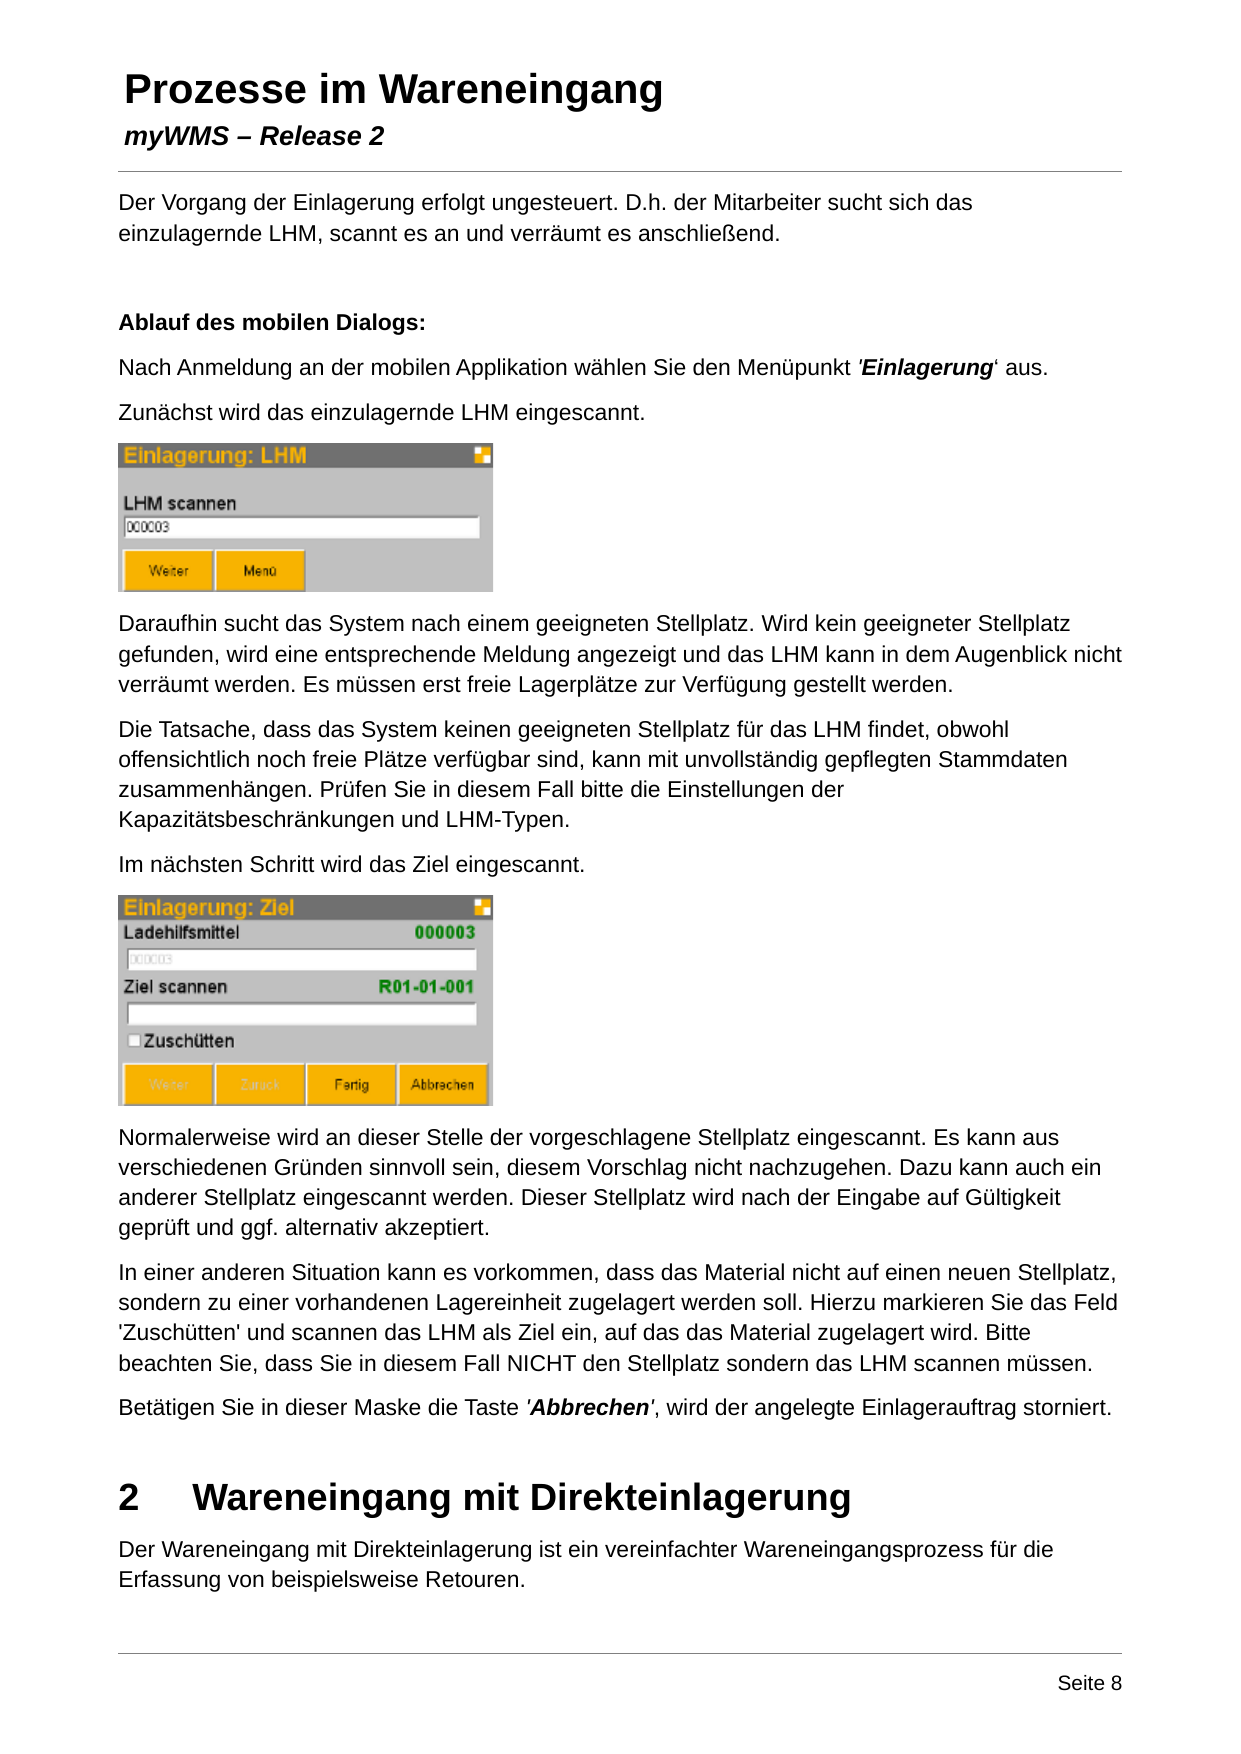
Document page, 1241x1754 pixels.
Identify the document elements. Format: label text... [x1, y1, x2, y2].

subtitle Wareneingang mit Direkteinlagerung [118, 1474, 1122, 1518]
text In einer anderen Situation kann es vorkommen, dass das Material nicht auf einen neuen Stellplatz, sondern zu einer vorhandenen Lagereinheit zugelagert werden soll. Hierzu markieren Sie das Feld 'Zuschütten' und scannen das LHM als Ziel ein, auf das das Material zugelagert wird. Bitte beachten Sie, dass Sie in diesem Fall NICHT den Stellplatz sondern das LHM scannen müssen. [118, 1259, 1122, 1376]
text Im nächsten Schritt wird das Ziel eingescannt. [118, 851, 1122, 877]
text Ablauf des mobilen Dialogs: [118, 309, 1122, 335]
text Zunächst wird das einzulagernde LHM eingescannt. [118, 399, 1122, 425]
picture [118, 895, 494, 1106]
text Der Wareneingang mit Direkteinlagerung ist ein vereinfachter Wareneingangsprozess für die Erfassung von beispielsweise Retouren. [118, 1536, 1122, 1592]
text Daraufhin sucht das System nach einem geeigneten Stellplatz. Wird kein geeigneter Stellplatz gefunden, wird eine entsprechende Meldung angezeigt und das LHM kann in dem Augenblick nicht verräumt werden. Es müssen erst freie Lagerplätze zur Verfügung gestellt werden. [118, 610, 1122, 697]
picture [118, 443, 494, 592]
text Die Tatsache, dass das System keinen geeigneten Stellplatz für das LHM findet, obwohl offensichtlich noch freie Plätze verfügbar sind, kann mit unvollständig gepflegten Stammdaten zusammenhängen. Prüfen Sie in diesem Fall bitte die Einstellungen der Kapazitätsbeschränkungen und LHM-Typen. [118, 716, 1122, 832]
text Normalerweise wird an dieser Stelle der vorgeschlagene Stellplatz eingescannt. Es kann aus verschiedenen Gründen sinnvoll sein, diesem Vorschlag nicht nachzugehen. Dazu kann auch ein anderer Stellplatz eingescannt werden. Dieser Stellplatz wird nach der Eingabe auf Gültigkeit geprüft und ggf. alternativ akzeptiert. [118, 1123, 1122, 1241]
text Nach Anmeldung an der mobilen Applikation wählen Sie den Menüpunkt 'Einlagerung‘ aus. [118, 354, 1122, 380]
text Betätigen Sie in dieser Maske die Taste 'Abbrechen', wird der angelegte Einlagerauftrag storniert. [118, 1394, 1122, 1421]
text Der Vorgang der Einlagerung erfolgt ungesteuert. D.h. der Mitarbeiter sucht sich das einzulagernde LHM, scannt es an und verräumt es anschließend. [118, 189, 1122, 246]
